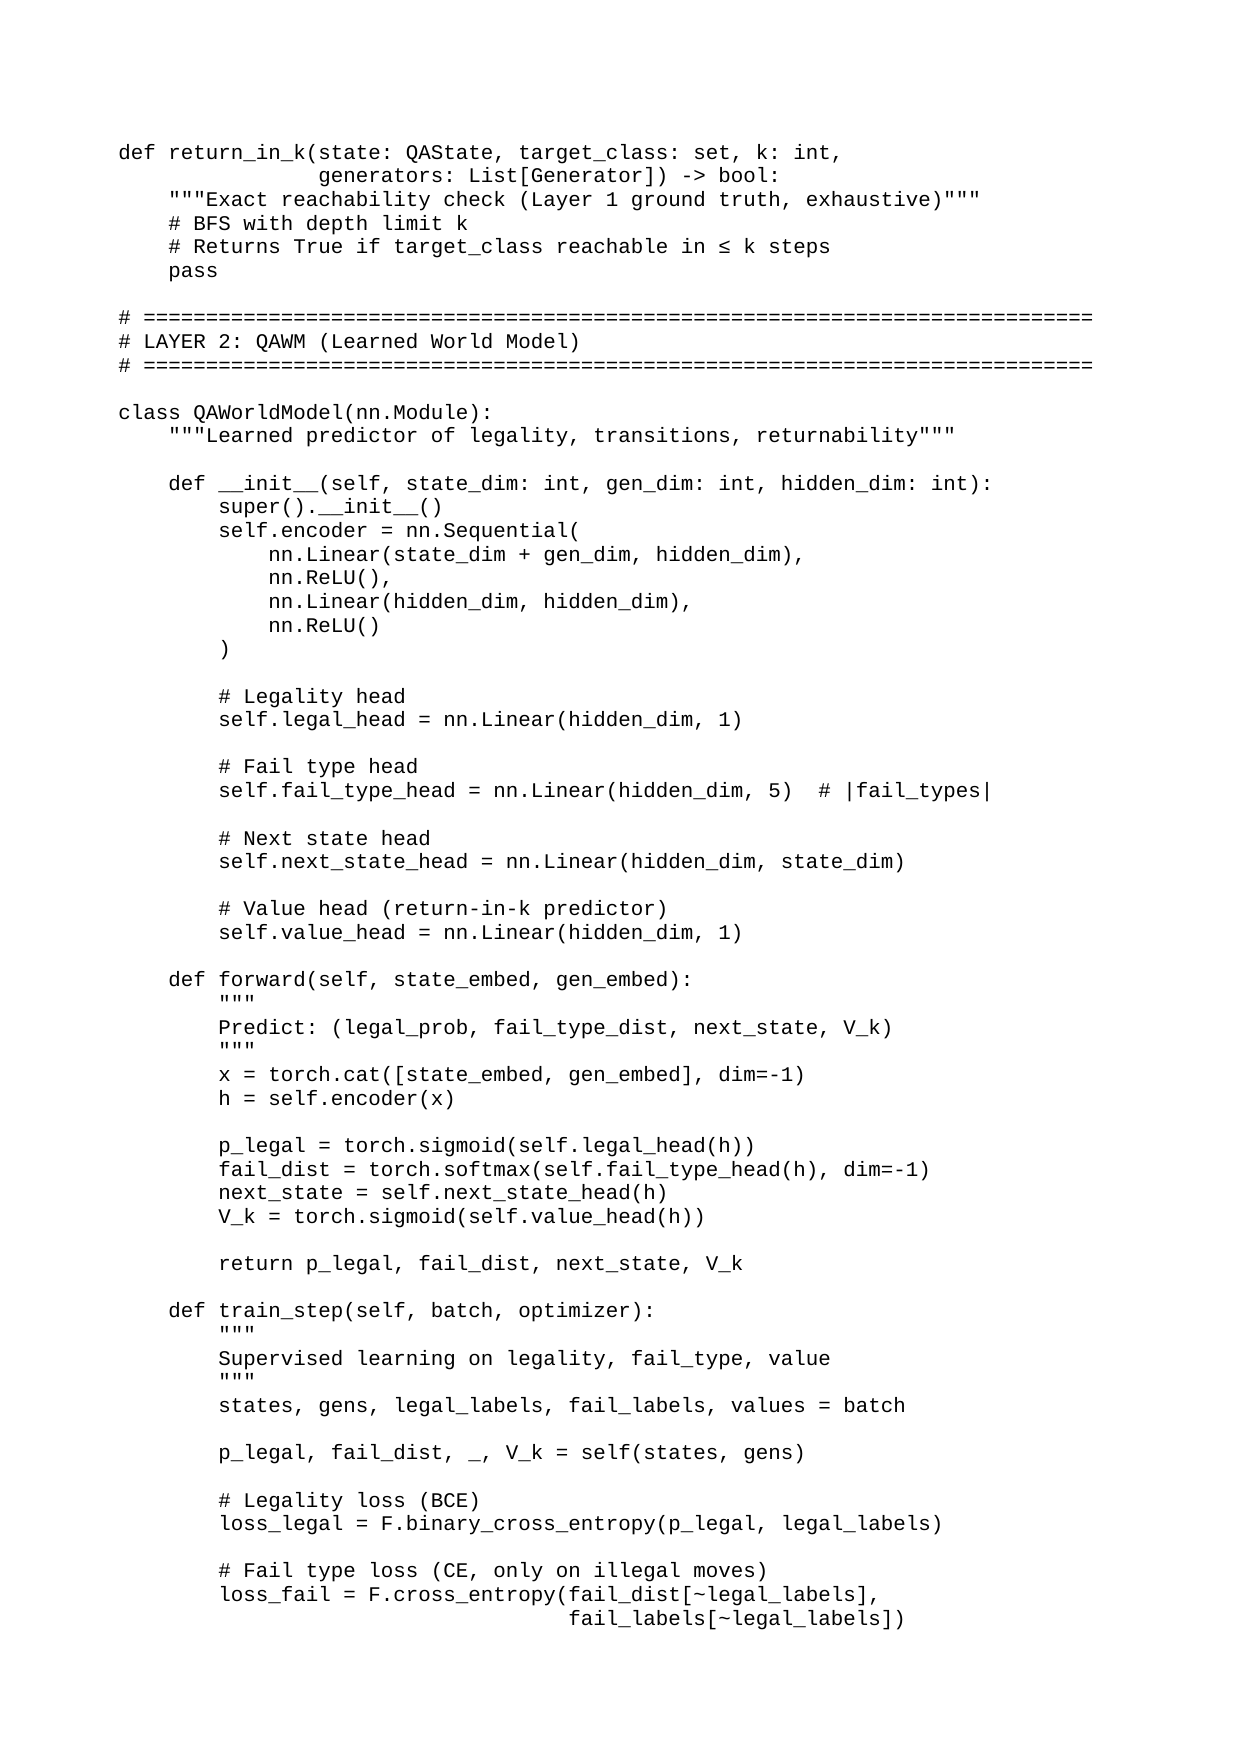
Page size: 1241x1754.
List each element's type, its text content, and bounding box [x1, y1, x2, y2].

text self.legal_head = nn.Linear(hidden_dim, 1) [118, 709, 1122, 733]
text x = torch.cat([state_embed, gen_embed], dim=-1) [118, 1064, 1122, 1088]
text # BFS with depth limit k [118, 213, 1122, 236]
text states, gens, legal_labels, fail_labels, values = batch [118, 1395, 1122, 1419]
text class QAWorldModel(nn.Module): [118, 402, 1122, 426]
text # Value head (return-in-k predictor) [118, 898, 1122, 922]
text self.value_head = nn.Linear(hidden_dim, 1) [118, 922, 1122, 946]
text # Returns True if target_class reachable in ≤ k steps [118, 236, 1122, 260]
text # Next state head [118, 827, 1122, 851]
text # Fail type loss (CE, only on illegal moves) [118, 1561, 1122, 1584]
text """ [118, 1371, 1122, 1395]
text def forward(self, state_embed, gen_embed): [118, 969, 1122, 993]
text fail_labels[~legal_labels]) [118, 1608, 1122, 1631]
text # Legality head [118, 686, 1122, 709]
text def __init__(self, state_dim: int, gen_dim: int, hidden_dim: int): [118, 473, 1122, 496]
text """ [118, 1324, 1122, 1348]
text ) [118, 638, 1122, 662]
text Predict: (legal_prob, fail_type_dist, next_state, V_k) [118, 1017, 1122, 1040]
text return p_legal, fail_dist, next_state, V_k [118, 1253, 1122, 1277]
text nn.ReLU(), [118, 567, 1122, 591]
text fail_dist = torch.softmax(self.fail_type_head(h), dim=-1) [118, 1158, 1122, 1182]
text V_k = torch.sigmoid(self.value_head(h)) [118, 1206, 1122, 1229]
text loss_fail = F.cross_entropy(fail_dist[~legal_labels], [118, 1584, 1122, 1608]
text """Learned predictor of legality, transitions, returnability""" [118, 426, 1122, 449]
text nn.Linear(hidden_dim, hidden_dim), [118, 591, 1122, 615]
text # LAYER 2: QAWM (Learned World Model) [118, 331, 1122, 354]
text # Fail type head [118, 757, 1122, 780]
text pass [118, 260, 1122, 284]
text self.encoder = nn.Sequential( [118, 520, 1122, 544]
text # ============================================================================ [118, 354, 1122, 378]
text generators: List[Generator]) -> bool: [118, 165, 1122, 189]
text p_legal, fail_dist, _, V_k = self(states, gens) [118, 1442, 1122, 1466]
text p_legal = torch.sigmoid(self.legal_head(h)) [118, 1135, 1122, 1158]
text """ [118, 993, 1122, 1017]
text super().__init__() [118, 496, 1122, 520]
text def train_step(self, batch, optimizer): [118, 1300, 1122, 1324]
text """Exact reachability check (Layer 1 ground truth, exhaustive)""" [118, 189, 1122, 213]
text next_state = self.next_state_head(h) [118, 1182, 1122, 1206]
text self.fail_type_head = nn.Linear(hidden_dim, 5) # |fail_types| [118, 780, 1122, 804]
text loss_legal = F.binary_cross_entropy(p_legal, legal_labels) [118, 1513, 1122, 1537]
text Supervised learning on legality, fail_type, value [118, 1348, 1122, 1371]
text # Legality loss (BCE) [118, 1489, 1122, 1513]
text self.next_state_head = nn.Linear(hidden_dim, state_dim) [118, 851, 1122, 875]
text nn.Linear(state_dim + gen_dim, hidden_dim), [118, 544, 1122, 567]
text # ============================================================================ [118, 307, 1122, 331]
text h = self.encoder(x) [118, 1088, 1122, 1111]
text """ [118, 1040, 1122, 1064]
text def return_in_k(state: QAState, target_class: set, k: int, [118, 142, 1122, 165]
text nn.ReLU() [118, 615, 1122, 638]
